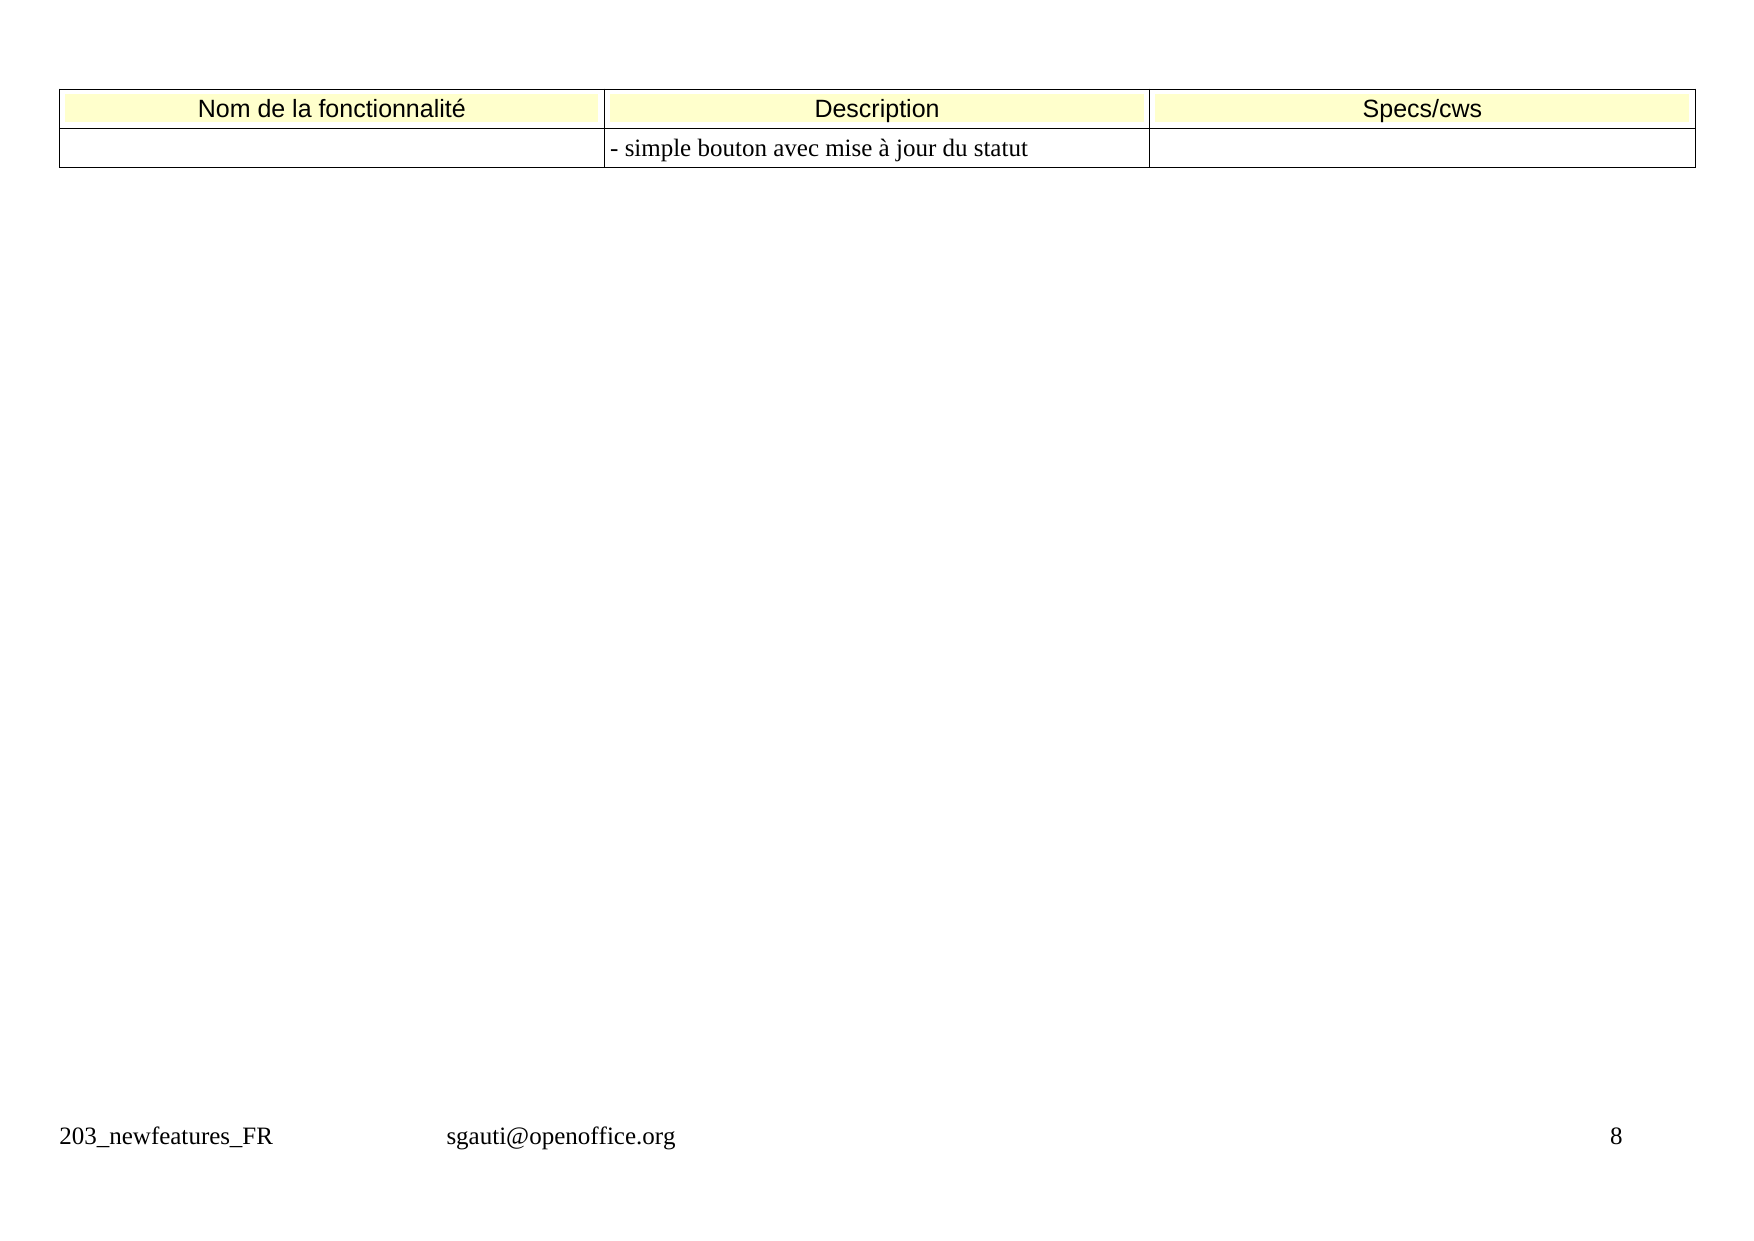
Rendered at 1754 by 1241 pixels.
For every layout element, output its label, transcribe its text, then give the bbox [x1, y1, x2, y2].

table_cell - simple bouton avec mise à jour du statut [605, 129, 1149, 167]
table_cell [60, 129, 604, 167]
table_header Description [605, 90, 1149, 128]
table_header Nom de la fonctionnalité [60, 90, 604, 128]
table_header Specs/cws [1150, 90, 1695, 128]
table_cell [1150, 129, 1695, 167]
